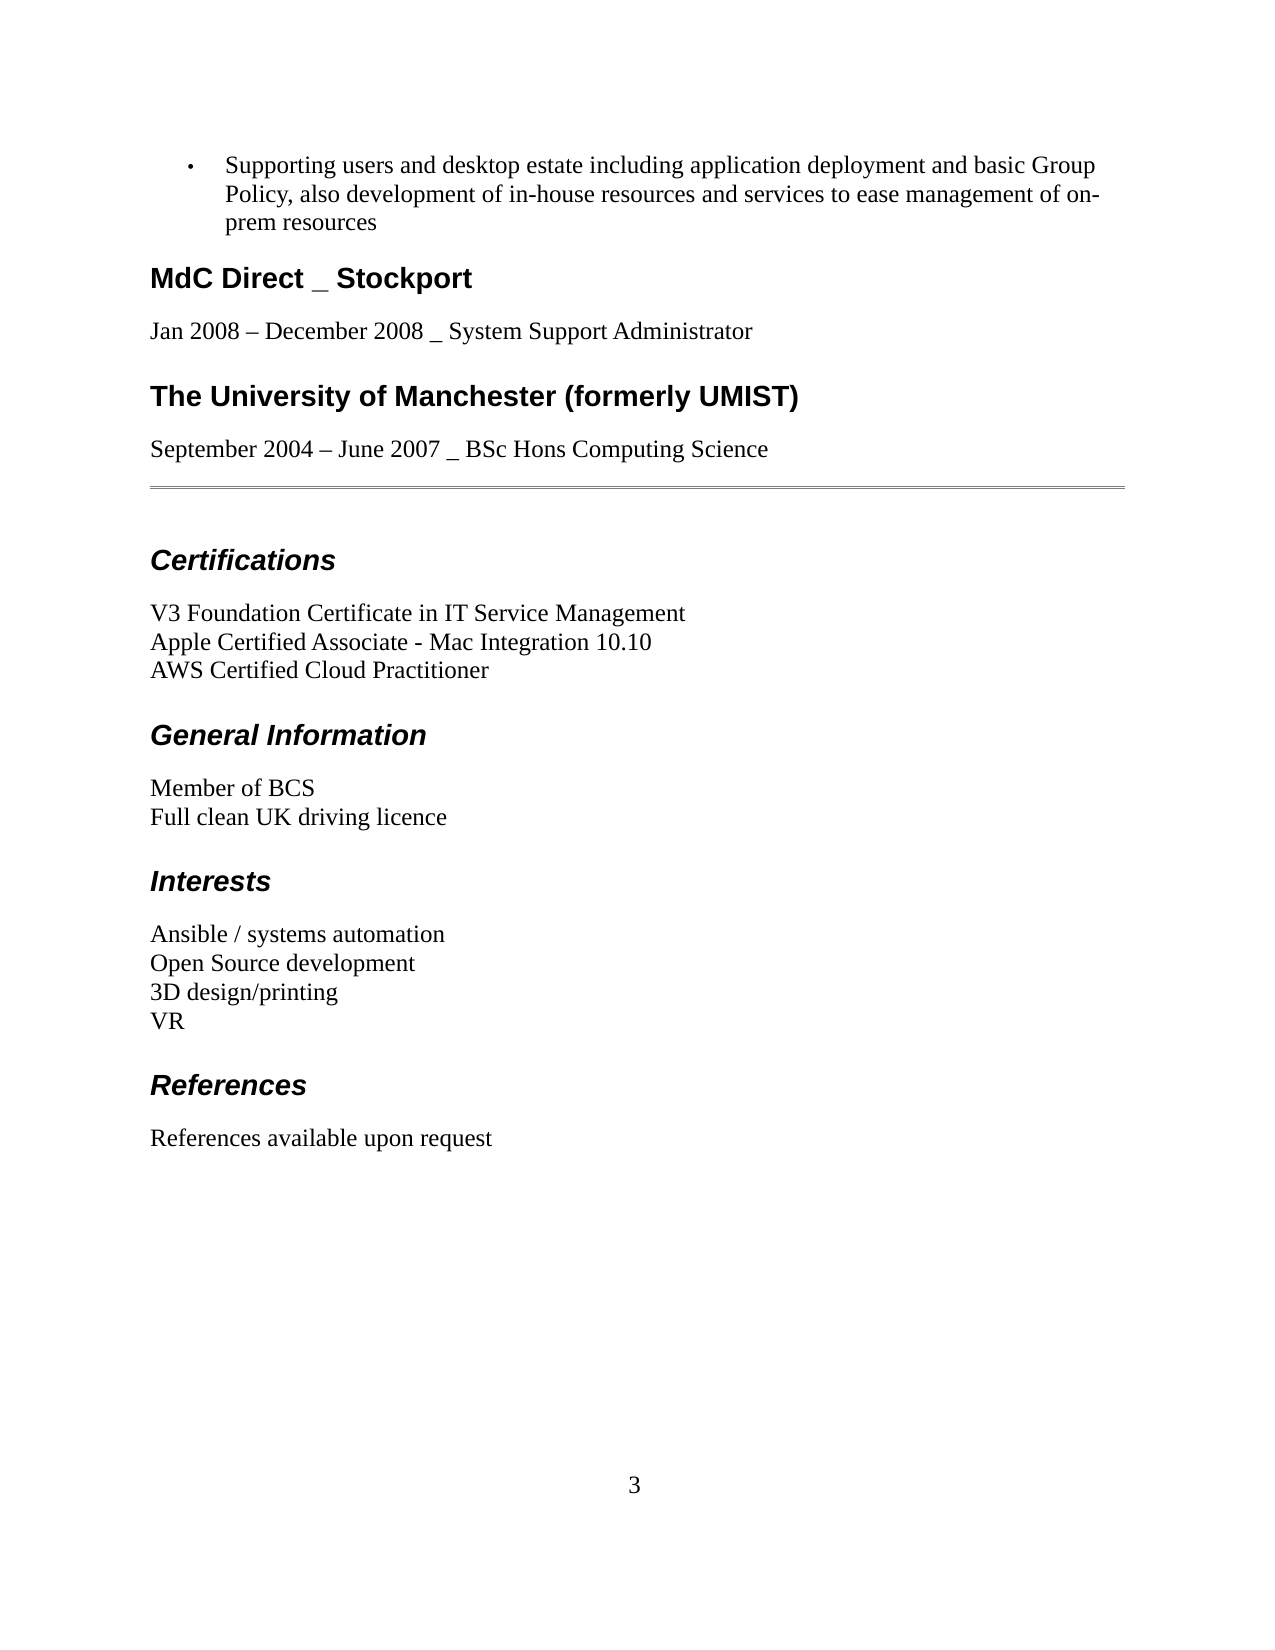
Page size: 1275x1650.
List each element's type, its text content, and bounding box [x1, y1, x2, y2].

subtitle Interests [150, 864, 1125, 898]
text September 2004 – June 2007 _ BSc Hons Computing Science [150, 434, 1125, 463]
list Supporting users and desktop estate including application deployment and basic Group Policy, also development of in-house resources and services to ease management of on-prem resources [187, 150, 1125, 236]
text References available upon request [150, 1123, 1125, 1152]
subtitle General Information [150, 718, 1125, 752]
subtitle The University of Manchester (formerly UMIST) [150, 379, 1125, 412]
text Member of BCS Full clean UK driving licence [150, 773, 1125, 831]
subtitle Certifications [150, 543, 1125, 576]
text Ansible / systems automation Open Source development 3D design/printing VR [150, 919, 1125, 1034]
text V3 Foundation Certificate in IT Service Management Apple Certified Associate - Mac Integration 10.10 AWS Certified Cloud Practitioner [150, 598, 1125, 684]
subtitle MdC Direct _ Stockport [150, 261, 1125, 295]
text Jan 2008 – December 2008 _ System Support Administrator [150, 316, 1125, 345]
subtitle References [150, 1068, 1125, 1102]
